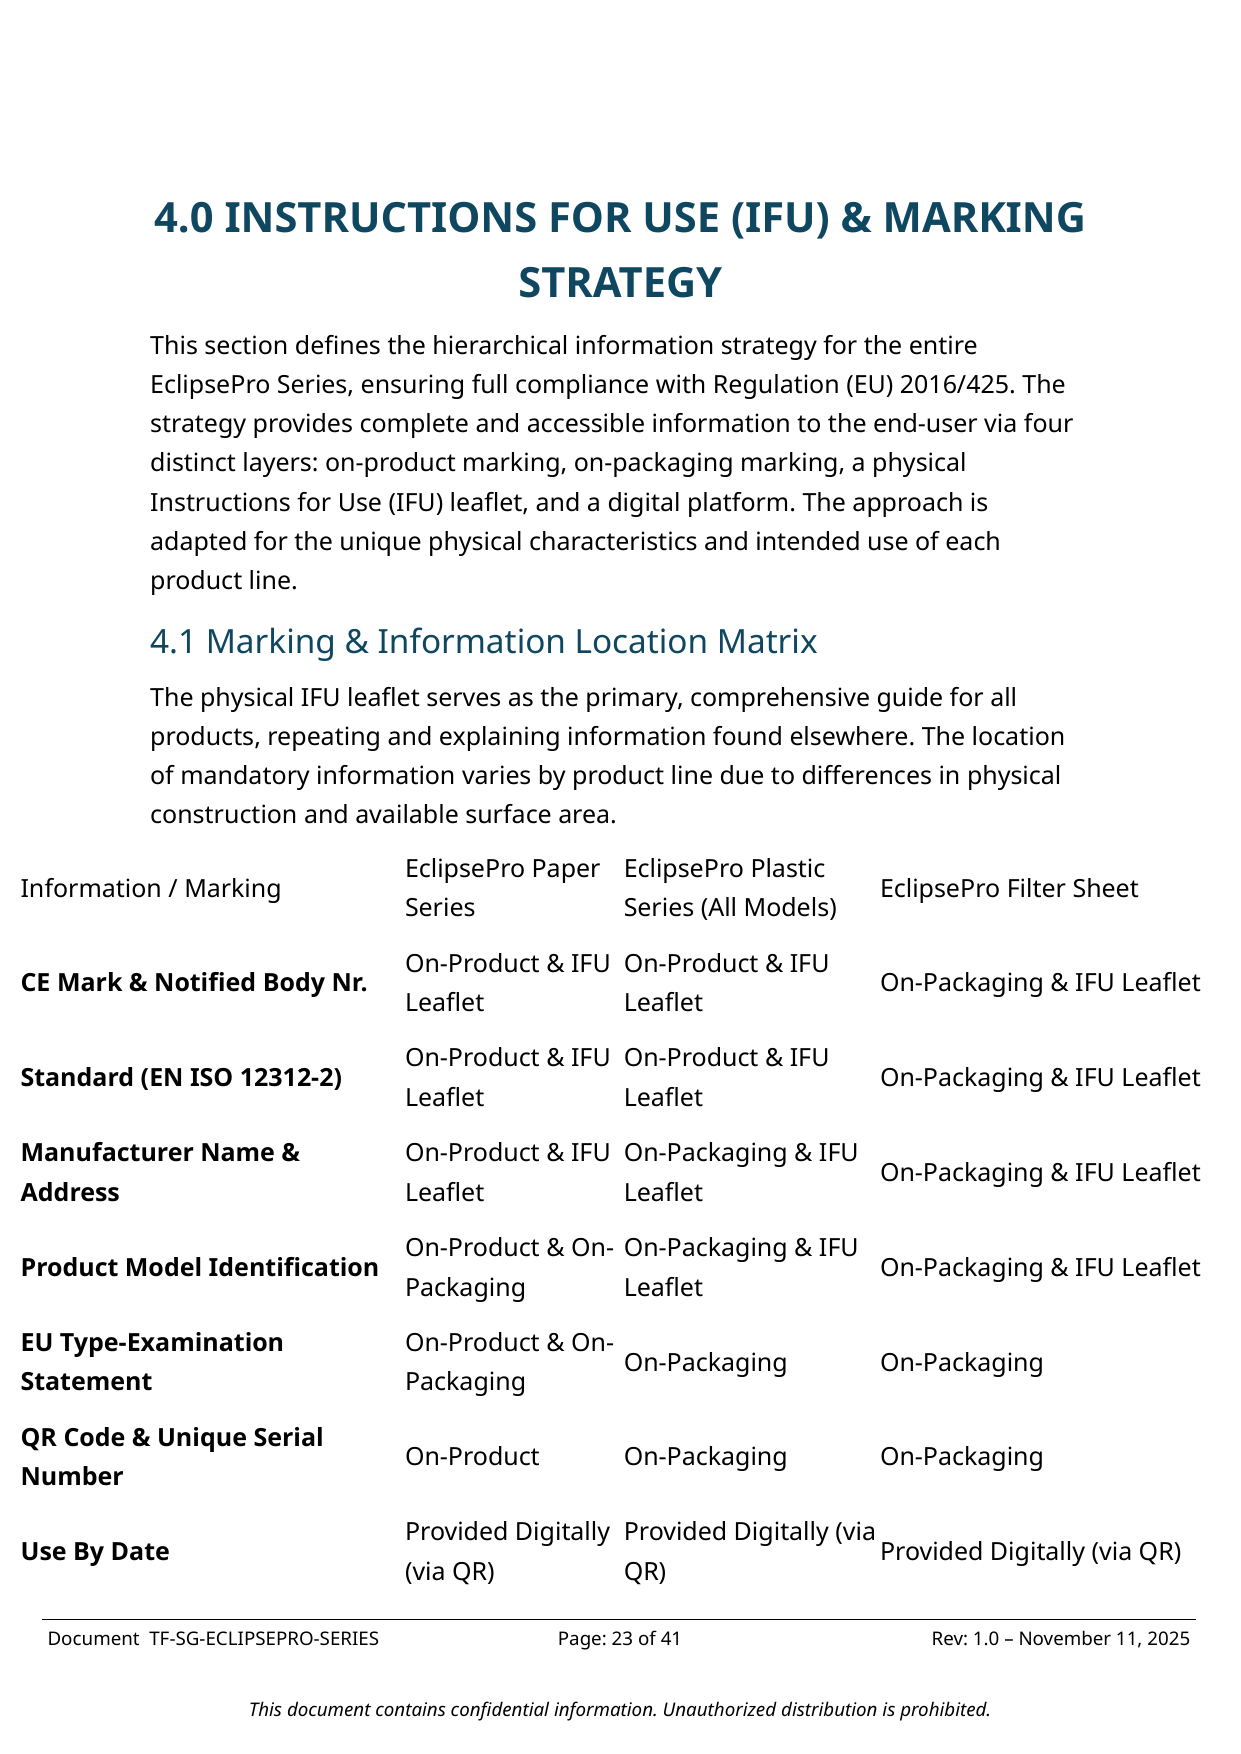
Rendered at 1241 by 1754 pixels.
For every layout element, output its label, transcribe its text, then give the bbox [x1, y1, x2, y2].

table_header EclipsePro Paper Series [405, 851, 623, 945]
table_cell On-Product & IFU Leaflet [624, 1040, 880, 1135]
subtitle 4.1 Marking & Information Location Matrix [150, 618, 1090, 664]
table_cell QR Code & Unique Serial Number [20, 1419, 405, 1514]
table_cell CE Mark & Notified Body Nr. [20, 945, 405, 1040]
table_cell Provided Digitally (via QR) [624, 1514, 880, 1609]
table_cell EU Type-Examination Statement [20, 1325, 405, 1419]
table_cell On-Product & IFU Leaflet [405, 945, 623, 1040]
table_cell On-Product & On-Packaging [405, 1325, 623, 1419]
table_cell Provided Digitally (via QR) [405, 1514, 623, 1609]
table_cell On-Packaging & IFU Leaflet [880, 945, 1225, 1040]
table_header EclipsePro Filter Sheet [880, 851, 1225, 945]
table_cell On-Packaging [624, 1325, 880, 1419]
text This section defines the hierarchical information strategy for the entire EclipsePro Series, ensuring full compliance with Regulation (EU) 2016/425. The strategy provides complete and accessible information to the end-user via four distinct layers: on-product marking, on-packaging marking, a physical Instructions for Use (IFU) leaflet, and a digital platform. The approach is adapted for the unique physical characteristics and intended use of each product line. [150, 327, 1090, 597]
table_cell On-Product & On-Packaging [405, 1230, 623, 1324]
table_cell On-Product & IFU Leaflet [624, 945, 880, 1040]
table_header Information / Marking [20, 851, 405, 945]
table_header EclipsePro Plastic Series (All Models) [624, 851, 880, 945]
table_cell On-Product [405, 1419, 623, 1514]
table_cell On-Packaging & IFU Leaflet [880, 1135, 1225, 1230]
subtitle 4.0 INSTRUCTIONS FOR USE (IFU) & MARKING STRATEGY [150, 187, 1090, 310]
table_cell On-Product & IFU Leaflet [405, 1135, 623, 1230]
table_cell On-Packaging [624, 1419, 880, 1514]
table_cell On-Packaging & IFU Leaflet [624, 1230, 880, 1324]
table_cell On-Packaging [880, 1325, 1225, 1419]
table_cell On-Packaging [880, 1419, 1225, 1514]
table_cell On-Packaging & IFU Leaflet [624, 1135, 880, 1230]
table_cell Manufacturer Name & Address [20, 1135, 405, 1230]
table_cell Standard (EN ISO 12312-2) [20, 1040, 405, 1135]
table_cell On-Packaging & IFU Leaflet [880, 1230, 1225, 1324]
text The physical IFU leaflet serves as the primary, comprehensive guide for all products, repeating and explaining information found elsewhere. The location of mandatory information varies by product line due to differences in physical construction and available surface area. [150, 679, 1090, 831]
table_cell Provided Digitally (via QR) [880, 1514, 1225, 1609]
table_cell Product Model Identification [20, 1230, 405, 1324]
table_cell Use By Date [20, 1514, 405, 1609]
table_cell On-Product & IFU Leaflet [405, 1040, 623, 1135]
table_cell On-Packaging & IFU Leaflet [880, 1040, 1225, 1135]
